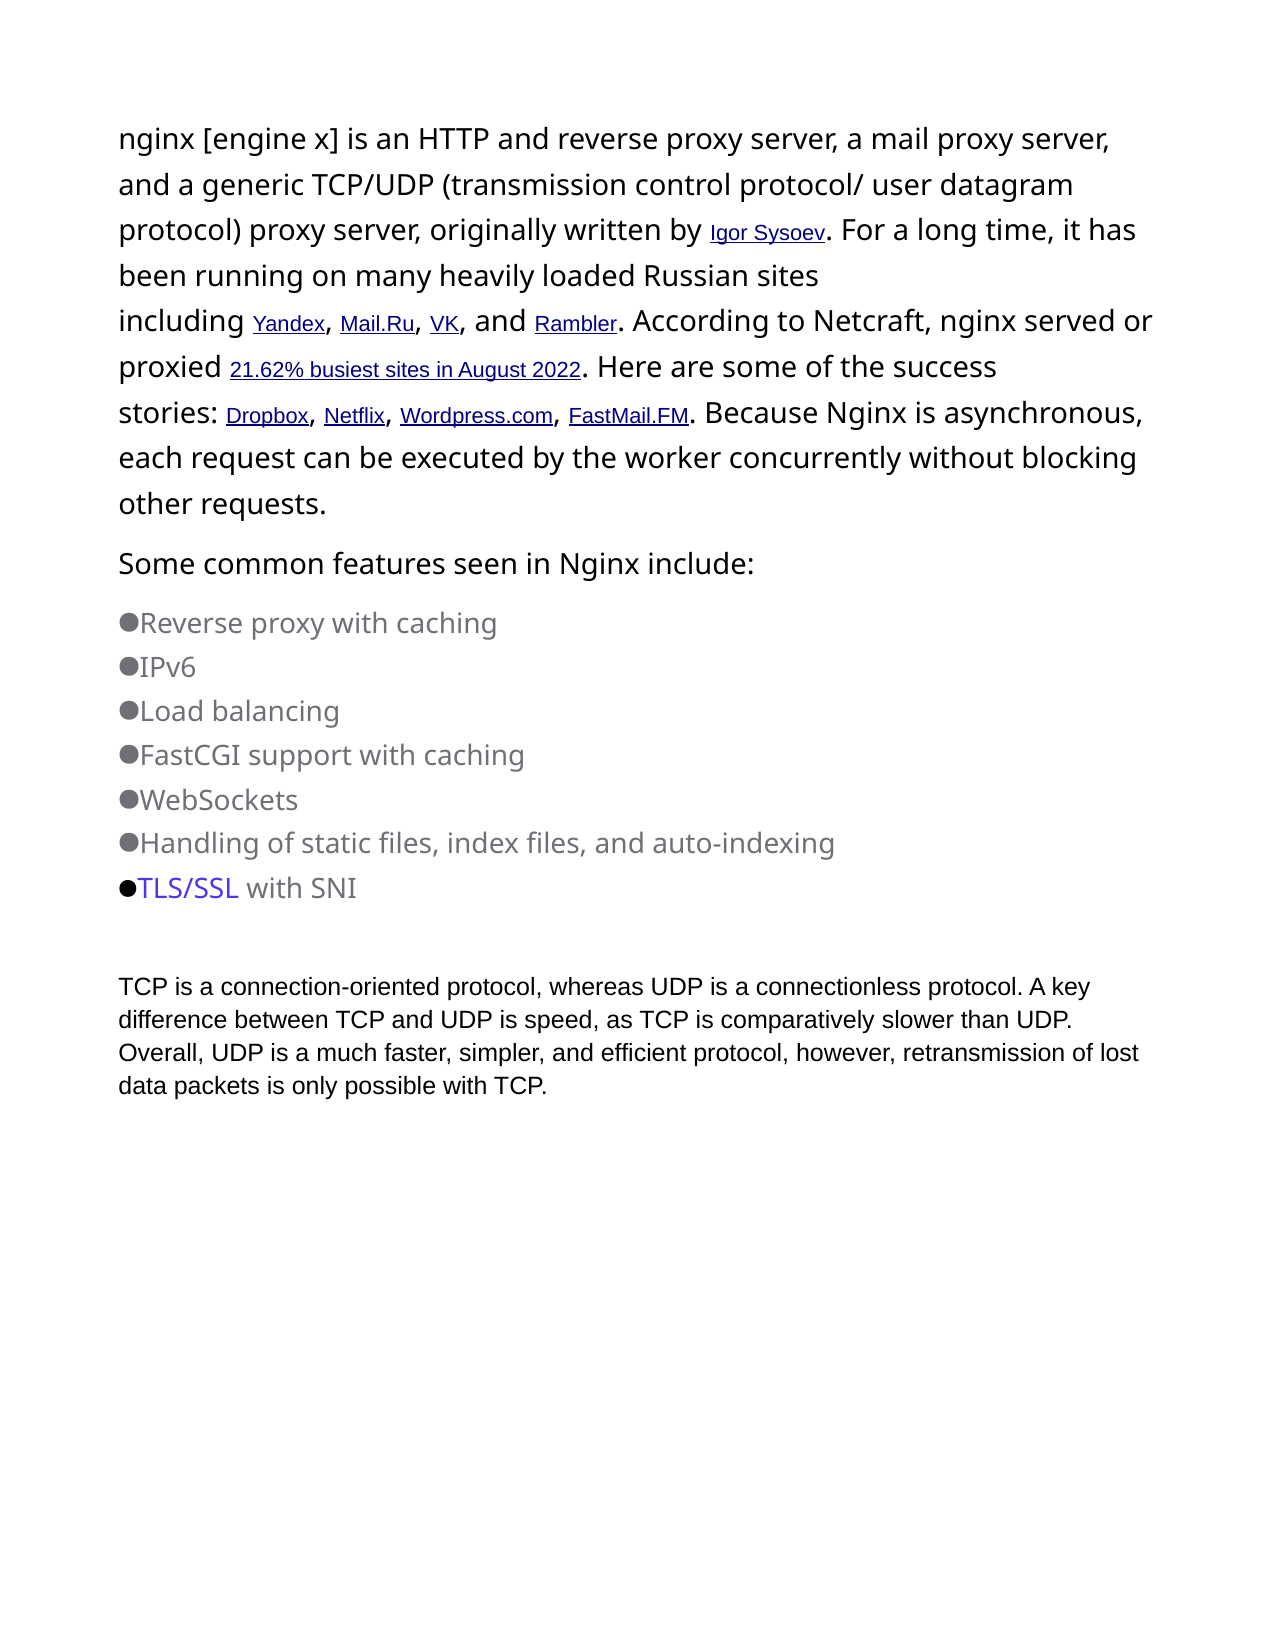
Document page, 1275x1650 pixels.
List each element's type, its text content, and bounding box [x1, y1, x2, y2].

text nginx [engine x] is an HTTP and reverse proxy server, a mail proxy server, and a generic TCP/UDP (transmission control protocol/ user datagram protocol) proxy server, originally written by Igor Sysoev. For a long time, it has been running on many heavily loaded Russian sites including Yandex, Mail.Ru, VK, and Rambler. According to Netcraft, nginx served or proxied 21.62% busiest sites in August 2022. Here are some of the success stories: Dropbox, Netflix, Wordpress.com, FastMail.FM. Because Nginx is asynchronous, each request can be executed by the worker concurrently without blocking other requests. [118, 118, 1157, 523]
text TCP is a connection-oriented protocol, whereas UDP is a connectionless protocol. A key difference between TCP and UDP is speed, as TCP is comparatively slower than UDP. Overall, UDP is a much faster, simpler, and efficient protocol, however, retransmission of lost data packets is only possible with TCP. [118, 972, 1157, 1100]
list Handling of static files, index files, and auto-indexing [118, 824, 1157, 862]
list FastCGI support with caching [118, 736, 1157, 774]
list IPv6 [118, 648, 1157, 686]
list Reverse proxy with caching [118, 603, 1157, 642]
list Load balancing [118, 692, 1157, 730]
text Some common features seen in Nginx include: [118, 543, 1157, 583]
list WebSockets [118, 780, 1157, 818]
list TLS/SSL with SNI [118, 868, 1157, 906]
